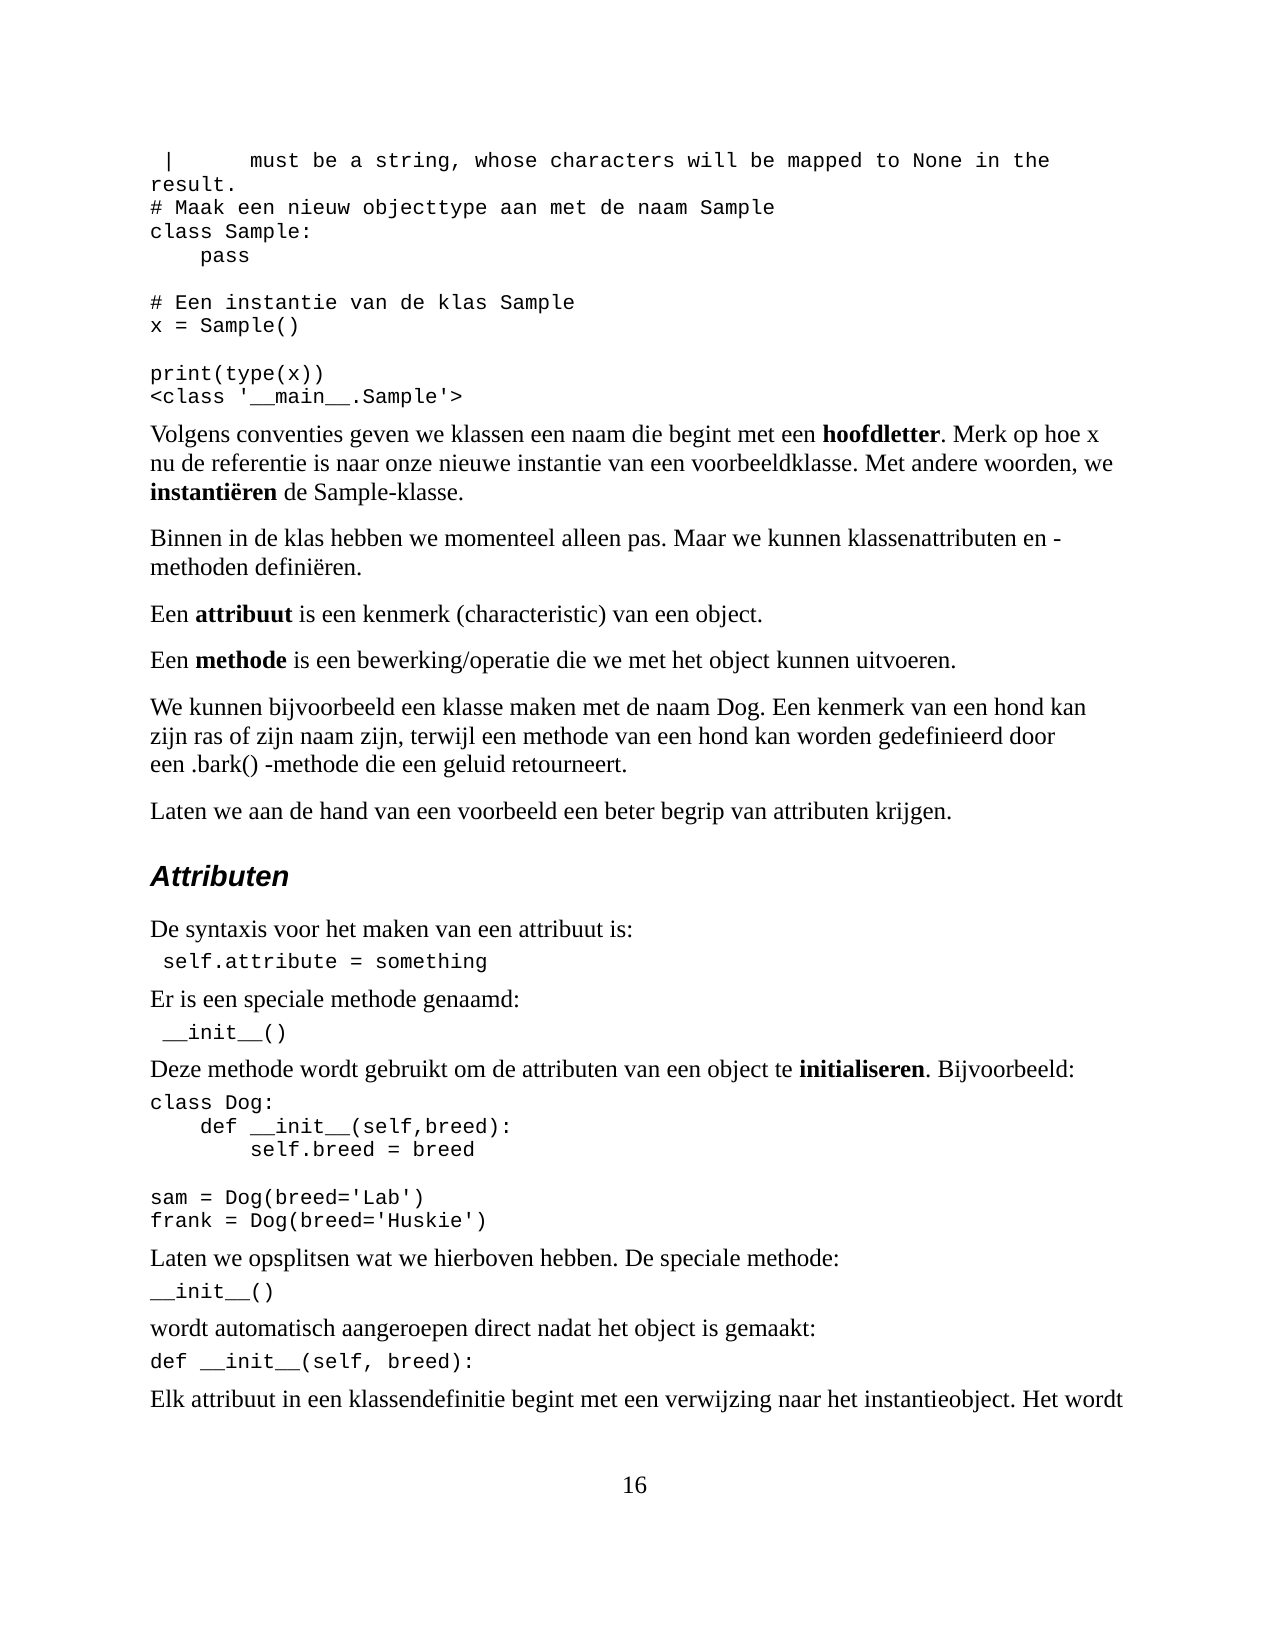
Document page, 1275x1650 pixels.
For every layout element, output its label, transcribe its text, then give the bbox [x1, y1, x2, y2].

text Deze methode wordt gebruikt om de attributen van een object te initialiseren. Bijvoorbeeld: [150, 1054, 1125, 1083]
text We kunnen bijvoorbeeld een klasse maken met de naam Dog. Een kenmerk van een hond kan zijn ras of zijn naam zijn, terwijl een methode van een hond kan worden gedefinieerd door een .bark() -methode die een geluid retourneert. [150, 692, 1125, 778]
text wordt automatisch aangeroepen direct nadat het object is gemaakt: [150, 1313, 1125, 1342]
text Binnen in de klas hebben we momenteel alleen pas. Maar we kunnen klassenattributen en -methoden definiëren. [150, 523, 1125, 581]
text | must be a string, whose characters will be mapped to None in the result. [150, 150, 1125, 197]
text Er is een speciale methode genaamd: [150, 984, 1125, 1013]
text def __init__(self, breed): [150, 1351, 1125, 1375]
text # Een instantie van de klas Sample [150, 292, 1125, 316]
text __init__() [150, 1281, 1125, 1304]
text __init__() [150, 1022, 1125, 1046]
text self.breed = breed [150, 1139, 1125, 1163]
subtitle Attributen [150, 859, 1125, 892]
text De syntaxis voor het maken van een attribuut is: [150, 914, 1125, 943]
text Een attribuut is een kenmerk (characteristic) van een object. [150, 599, 1125, 627]
text pass [150, 244, 1125, 268]
text sam = Dog(breed='Lab') [150, 1187, 1125, 1210]
text Laten we opsplitsen wat we hierboven hebben. De speciale methode: [150, 1243, 1125, 1272]
text class Dog: [150, 1092, 1125, 1116]
text class Sample: [150, 221, 1125, 244]
text frank = Dog(breed='Huskie') [150, 1210, 1125, 1234]
text # Maak een nieuw objecttype aan met de naam Sample [150, 197, 1125, 221]
text print(type(x)) [150, 363, 1125, 386]
text Een methode is een bewerking/operatie die we met het object kunnen uitvoeren. [150, 645, 1125, 674]
text <class '__main__.Sample'> [150, 386, 1125, 410]
text x = Sample() [150, 316, 1125, 339]
text Volgens conventies geven we klassen een naam die begint met een hoofdletter. Merk op hoe x nu de referentie is naar onze nieuwe instantie van een voorbeeldklasse. Met andere woorden, we instantiëren de Sample-klasse. [150, 419, 1125, 505]
text def __init__(self,breed): [150, 1116, 1125, 1139]
text self.attribute = something [150, 952, 1125, 975]
text Elk attribuut in een klassendefinitie begint met een verwijzing naar het instantieobject. Het wordt [150, 1384, 1125, 1412]
text Laten we aan de hand van een voorbeeld een beter begrip van attributen krijgen. [150, 796, 1125, 825]
